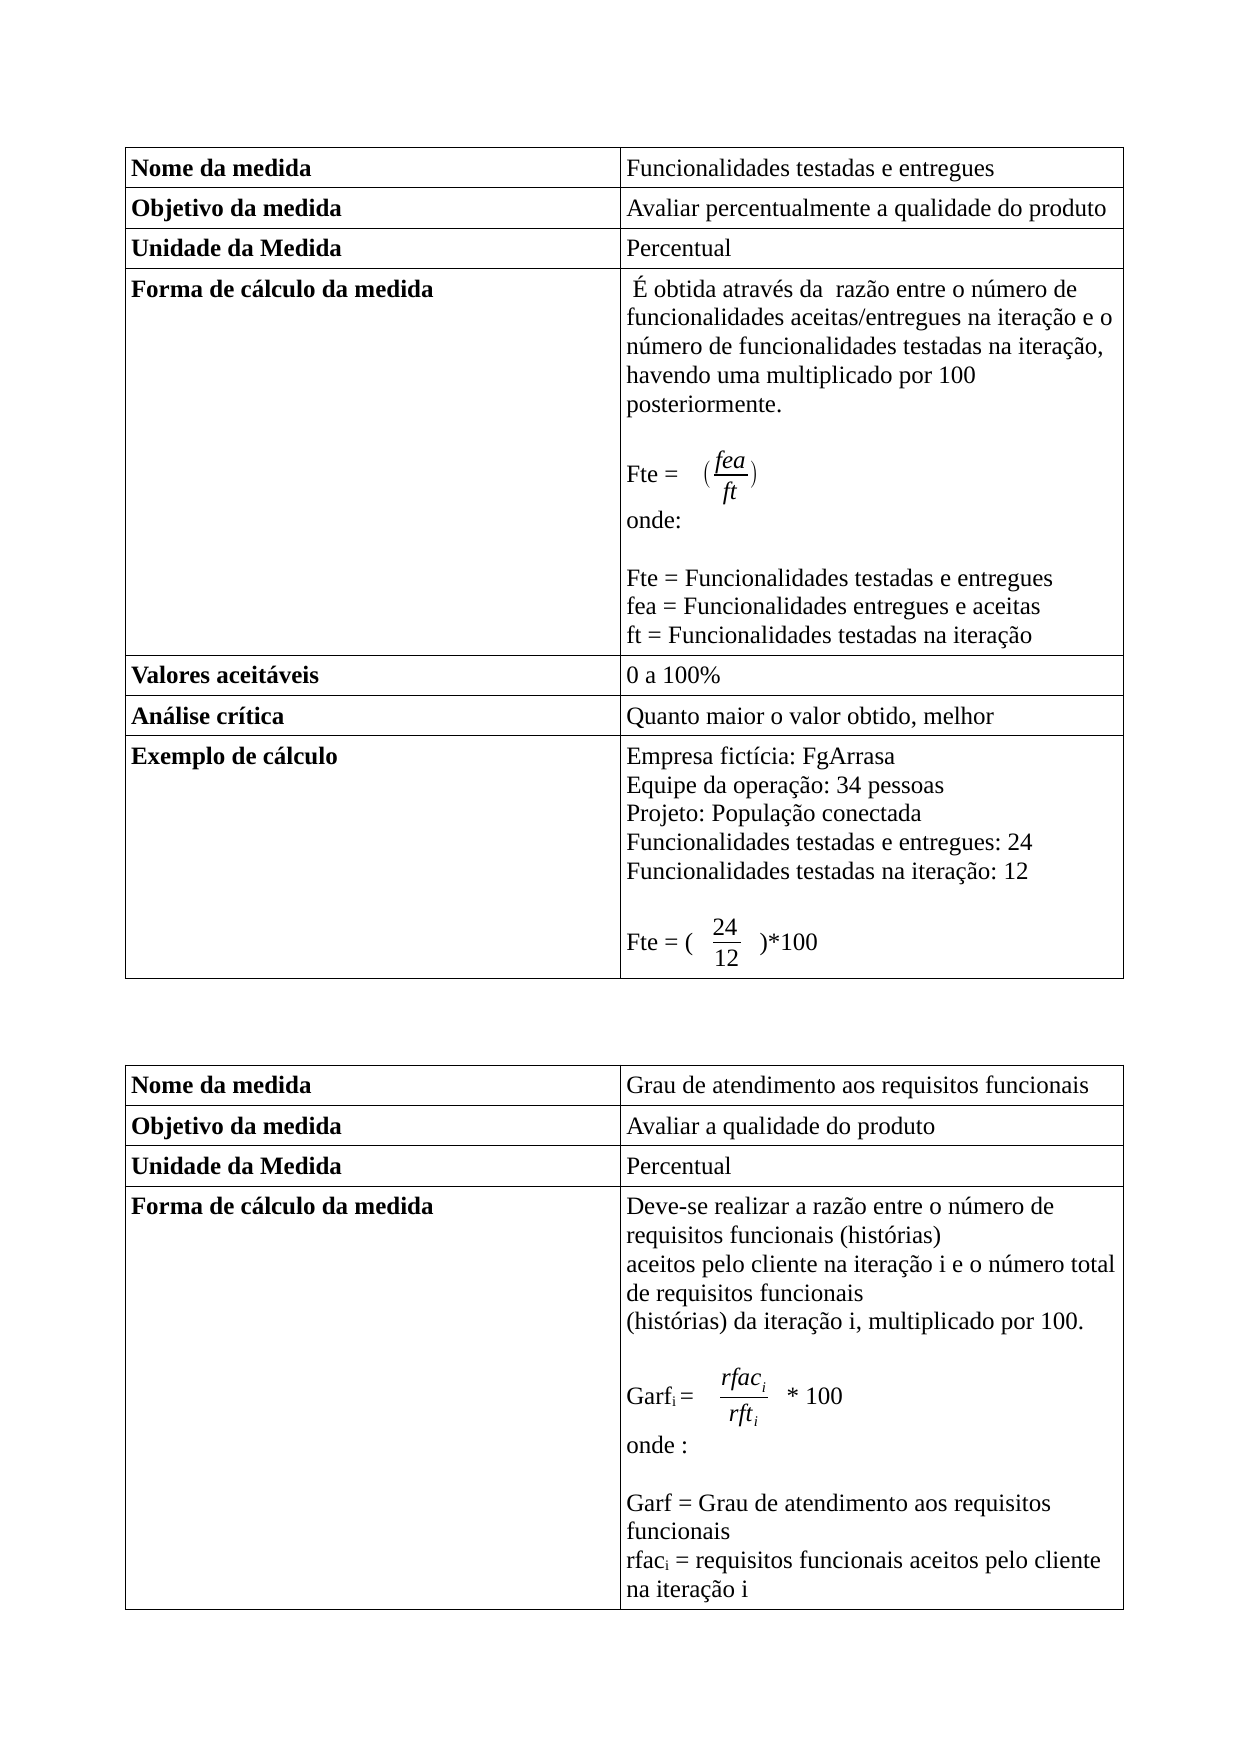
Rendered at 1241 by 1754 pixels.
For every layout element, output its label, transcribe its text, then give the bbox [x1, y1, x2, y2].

table_header Nome da medida [126, 1066, 620, 1105]
table_cell Objetivo da medida [126, 1106, 620, 1145]
table_cell Valores aceitáveis [126, 656, 620, 695]
table_cell É obtida através da razão entre o número de funcionalidades aceitas/entregues na iteração e o número de funcionalidades testadas na iteração, havendo uma multiplicado por 100 posteriormente. Fte = onde: Fte = Funcionalidades testadas e entregues fea = Funcionalidades entregues e aceitas ft = Funcionalidades testadas na iteração [621, 269, 1123, 654]
table_cell Avaliar a qualidade do produto [621, 1106, 1123, 1145]
table_cell Percentual [621, 1146, 1123, 1186]
table_cell Quanto maior o valor obtido, melhor [621, 696, 1123, 735]
table_cell Empresa fictícia: FgArrasa Equipe da operação: 34 pessoas Projeto: População conectada Funcionalidades testadas e entregues: 24 Funcionalidades testadas na iteração: 12 Fte = ()*100 [621, 736, 1123, 978]
table_cell Forma de cálculo da medida [126, 269, 620, 654]
table_header Nome da medida [126, 148, 620, 187]
table_cell Unidade da Medida [126, 229, 620, 268]
table_cell Unidade da Medida [126, 1146, 620, 1186]
table_cell Análise crítica [126, 696, 620, 735]
table_cell Exemplo de cálculo [126, 736, 620, 978]
table_cell Objetivo da medida [126, 188, 620, 227]
table_cell 0 a 100% [621, 656, 1123, 695]
table_header Funcionalidades testadas e entregues [621, 148, 1123, 187]
table_cell Forma de cálculo da medida [126, 1187, 620, 1608]
table_cell Avaliar percentualmente a qualidade do produto [621, 188, 1123, 227]
table_cell Deve-se realizar a razão entre o número de requisitos funcionais (histórias) aceitos pelo cliente na iteração i e o número total de requisitos funcionais (histórias) da iteração i, multiplicado por 100. Garfi = * 100 onde : Garf = Grau de atendimento aos requisitos funcionais rfaci = requisitos funcionais aceitos pelo cliente na iteração i rfti = Total de requisitos funcionais da iteração i [621, 1187, 1123, 1608]
table_header Grau de atendimento aos requisitos funcionais [621, 1066, 1123, 1105]
table_cell Percentual [621, 229, 1123, 268]
